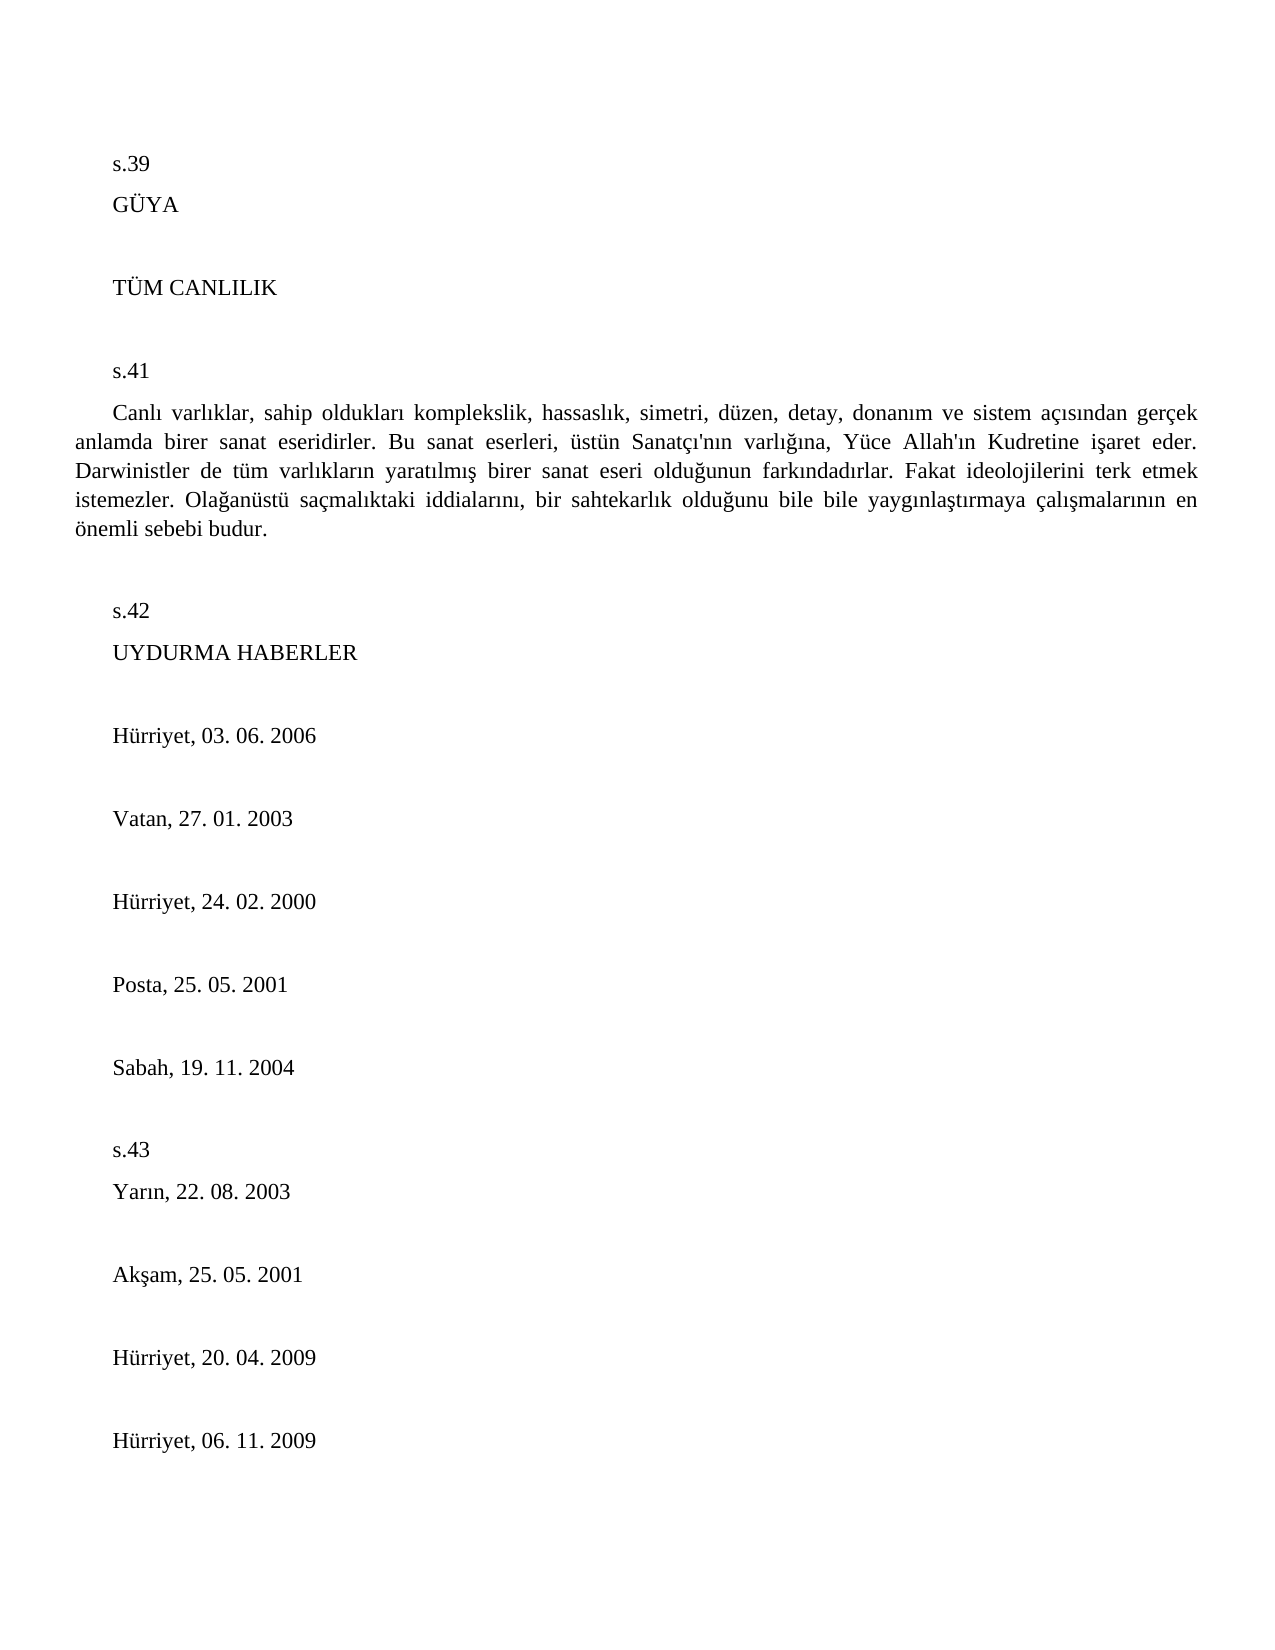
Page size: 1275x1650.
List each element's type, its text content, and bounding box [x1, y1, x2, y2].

text Yarın, 22. 08. 2003 [75, 1178, 1200, 1204]
text s.42 [75, 597, 1200, 624]
text Posta, 25. 05. 2001 [75, 971, 1200, 997]
text Hürriyet, 06. 11. 2009 [75, 1427, 1200, 1453]
text s.41 [75, 357, 1200, 384]
text GÜYA [75, 191, 1200, 218]
text s.43 [75, 1136, 1200, 1163]
text Hürriyet, 03. 06. 2006 [75, 722, 1200, 748]
text Sabah, 19. 11. 2004 [75, 1053, 1200, 1080]
text s.39 [75, 150, 1200, 176]
text UYDURMA HABERLER [75, 639, 1200, 665]
text Vatan, 27. 01. 2003 [75, 805, 1200, 831]
text Akşam, 25. 05. 2001 [75, 1261, 1200, 1287]
text TÜM CANLILIK [75, 274, 1200, 301]
text Canlı varlıklar, sahip oldukları komplekslik, hassaslık, simetri, düzen, detay, donanım ve sistem açısından gerçek anlamda birer sanat eseridirler. Bu sanat eserleri, üstün Sanatçı'nın varlığına, Yüce Allah'ın Kudretine işaret eder. Darwinistler de tüm varlıkların yaratılmış birer sanat eseri olduğunun farkındadırlar. Fakat ideolojilerini terk etmek istemezler. Olağanüstü saçmalıktaki iddialarını, bir sahtekarlık olduğunu bile bile yaygınlaştırmaya çalışmalarının en önemli sebebi budur. [75, 399, 1200, 541]
text Hürriyet, 20. 04. 2009 [75, 1344, 1200, 1370]
text Hürriyet, 24. 02. 2000 [75, 888, 1200, 914]
